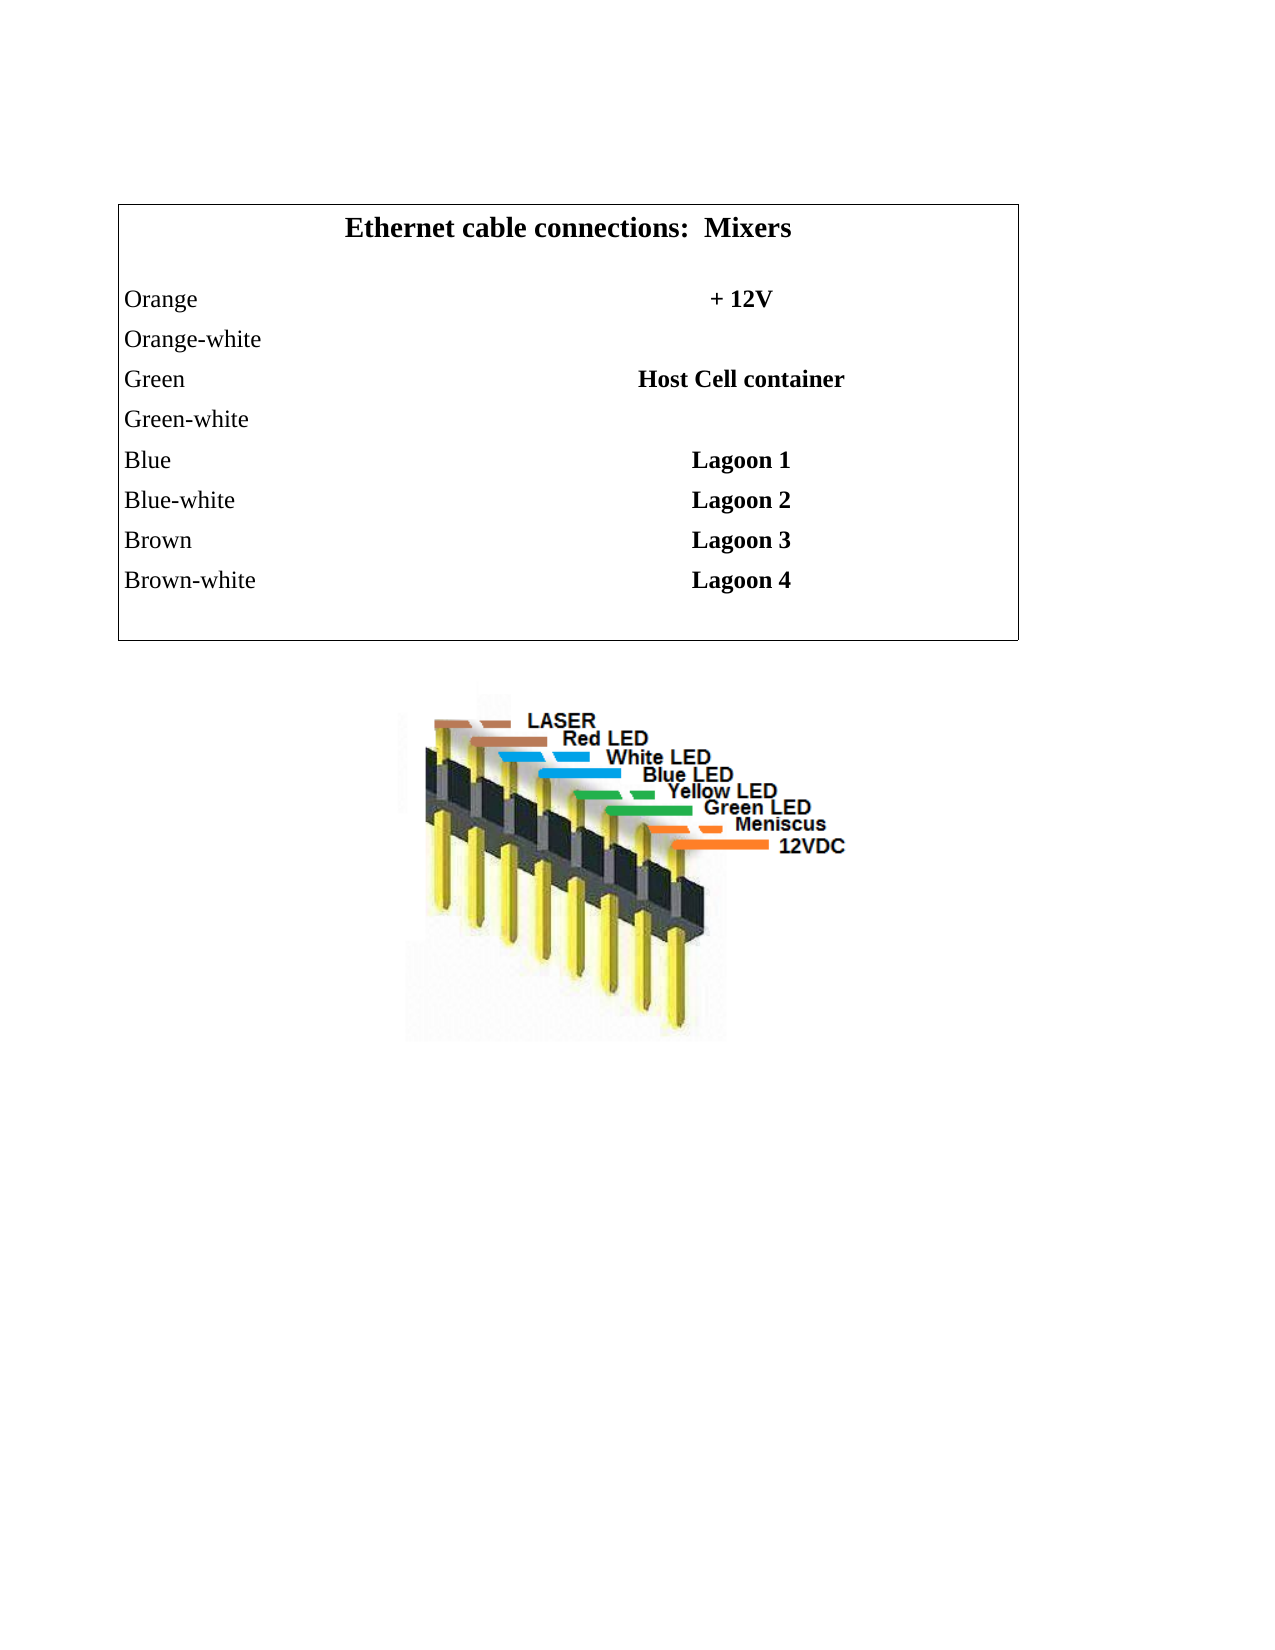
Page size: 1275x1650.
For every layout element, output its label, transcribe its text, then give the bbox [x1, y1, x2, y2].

table_cell Lagoon 2 [464, 479, 1018, 519]
table_cell Brown-white [119, 560, 464, 600]
table_cell [464, 319, 1018, 359]
table_cell Orange [119, 278, 464, 318]
table_cell [464, 399, 1018, 439]
table_cell Orange-white [119, 319, 464, 359]
picture [397, 668, 878, 1074]
table_cell [464, 600, 1018, 640]
table_cell Lagoon 4 [464, 560, 1018, 600]
table_cell Brown [119, 520, 464, 560]
table_cell Blue [119, 439, 464, 479]
table_cell Host Cell container [464, 359, 1018, 399]
table_cell Lagoon 1 [464, 439, 1018, 479]
table_cell Lagoon 3 [464, 520, 1018, 560]
table_header Ethernet cable connections: Mixers [119, 205, 1018, 278]
table_cell Blue-white [119, 479, 464, 519]
table_cell [119, 600, 464, 640]
table_cell Green-white [119, 399, 464, 439]
table_cell + 12V [464, 278, 1018, 318]
table_cell Green [119, 359, 464, 399]
